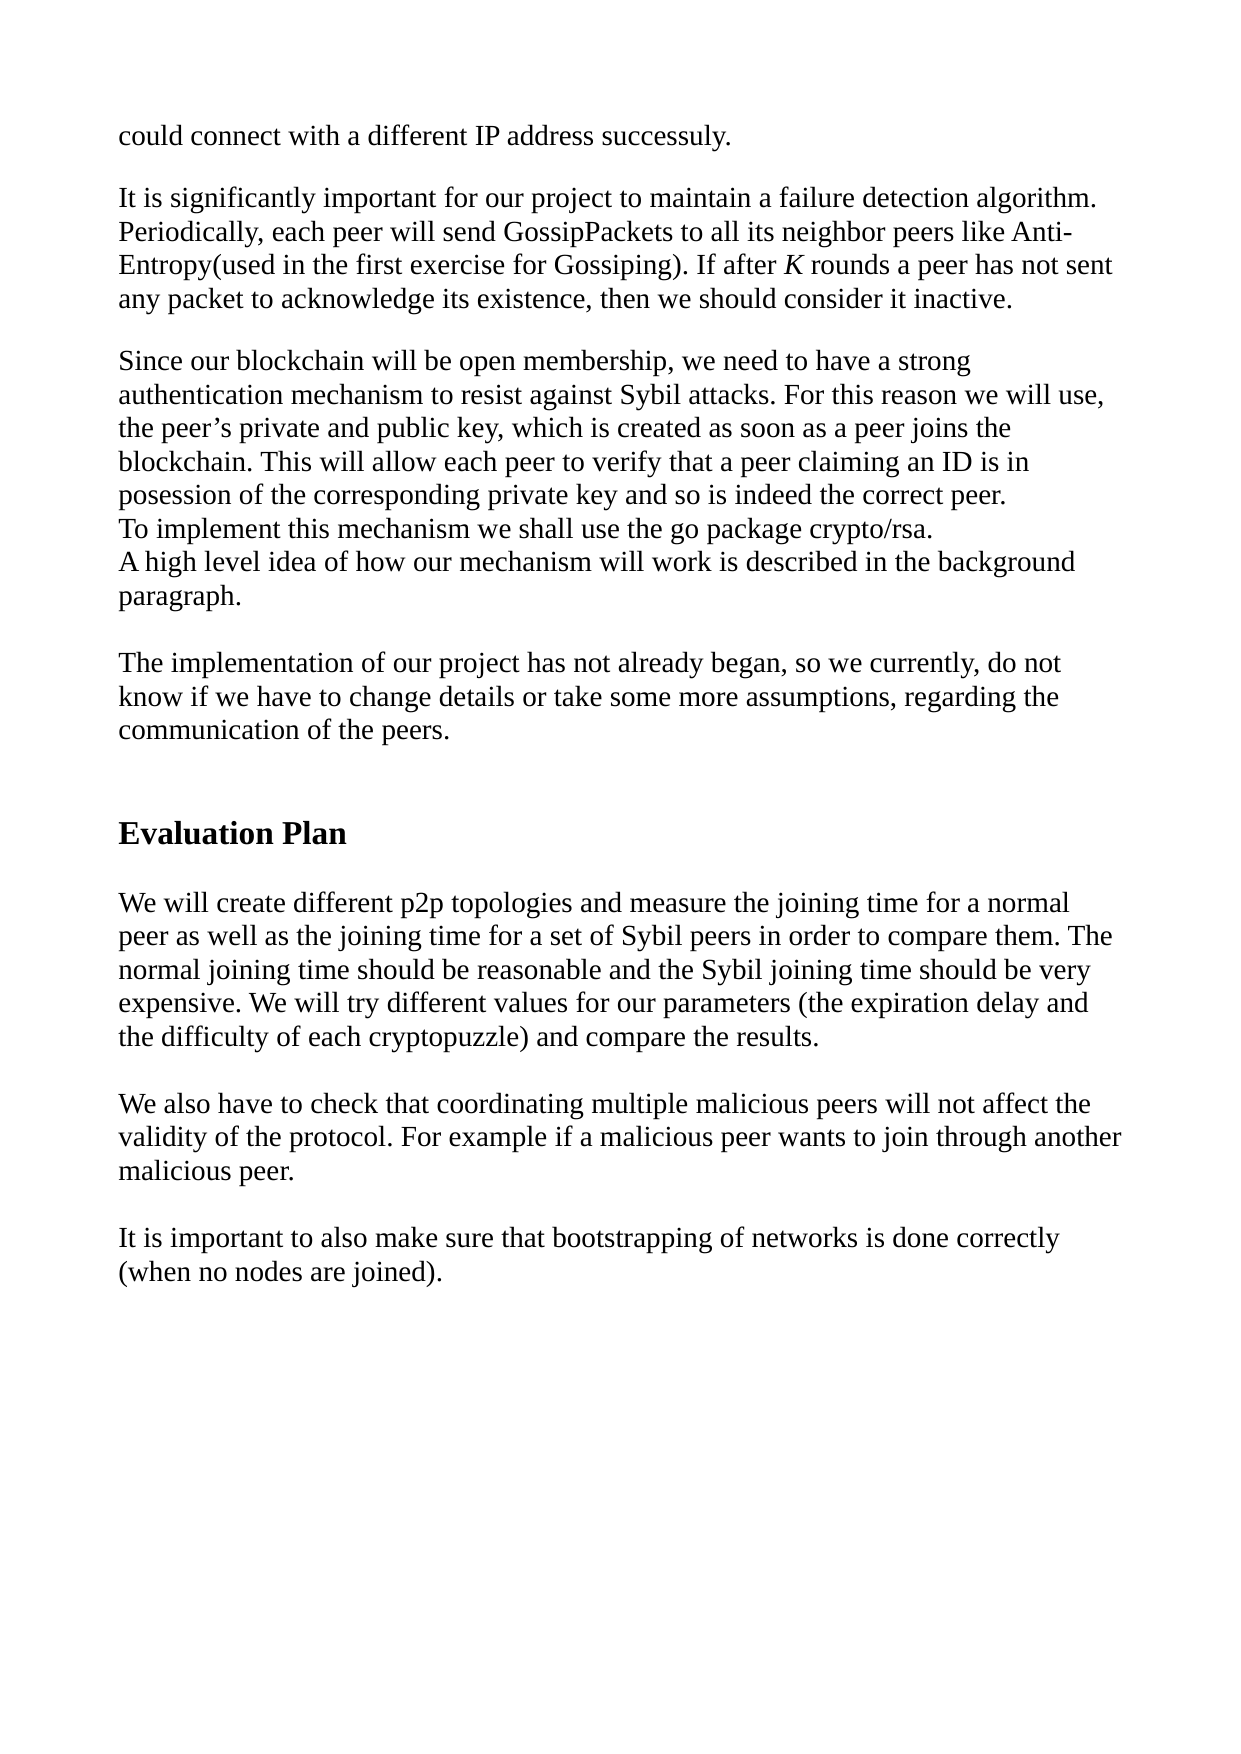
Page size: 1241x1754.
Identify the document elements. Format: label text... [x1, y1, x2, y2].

text could connect with a different IP address successuly. [118, 118, 1122, 180]
text Evaluation Plan [118, 813, 1122, 851]
text We also have to check that coordinating multiple malicious peers will not affect the validity of the protocol. For example if a malicious peer wants to join through another malicious peer. [118, 1086, 1122, 1187]
text Since our blockchain will be open membership, we need to have a strong authentication mechanism to resist against Sybil attacks. For this reason we will use, the peer’s private and public key, which is created as soon as a peer joins the blockchain. This will allow each peer to verify that a peer claiming an ID is in posession of the corresponding private key and so is indeed the correct peer. [118, 343, 1122, 511]
text A high level idea of how our mechanism will work is described in the background paragraph. [118, 544, 1122, 612]
text To implement this mechanism we shall use the go package crypto/rsa. [118, 511, 1122, 544]
text We will create different p2p topologies and measure the joining time for a normal peer as well as the joining time for a set of Sybil peers in order to compare them. The normal joining time should be reasonable and the Sybil joining time should be very expensive. We will try different values for our parameters (the expiration delay and the difficulty of each cryptopuzzle) and compare the results. [118, 885, 1122, 1052]
text It is important to also make sure that bootstrapping of networks is done correctly (when no nodes are joined). [118, 1220, 1122, 1287]
text It is significantly important for our project to maintain a failure detection algorithm. Periodically, each peer will send GossipPackets to all its neighbor peers like Anti-Entropy(used in the first exercise for Gossiping). If after K rounds a peer has not sent any packet to acknowledge its existence, then we should consider it inactive. [118, 180, 1122, 314]
text The implementation of our project has not already began, so we currently, do not know if we have to change details or take some more assumptions, regarding the communication of the peers. [118, 645, 1122, 746]
